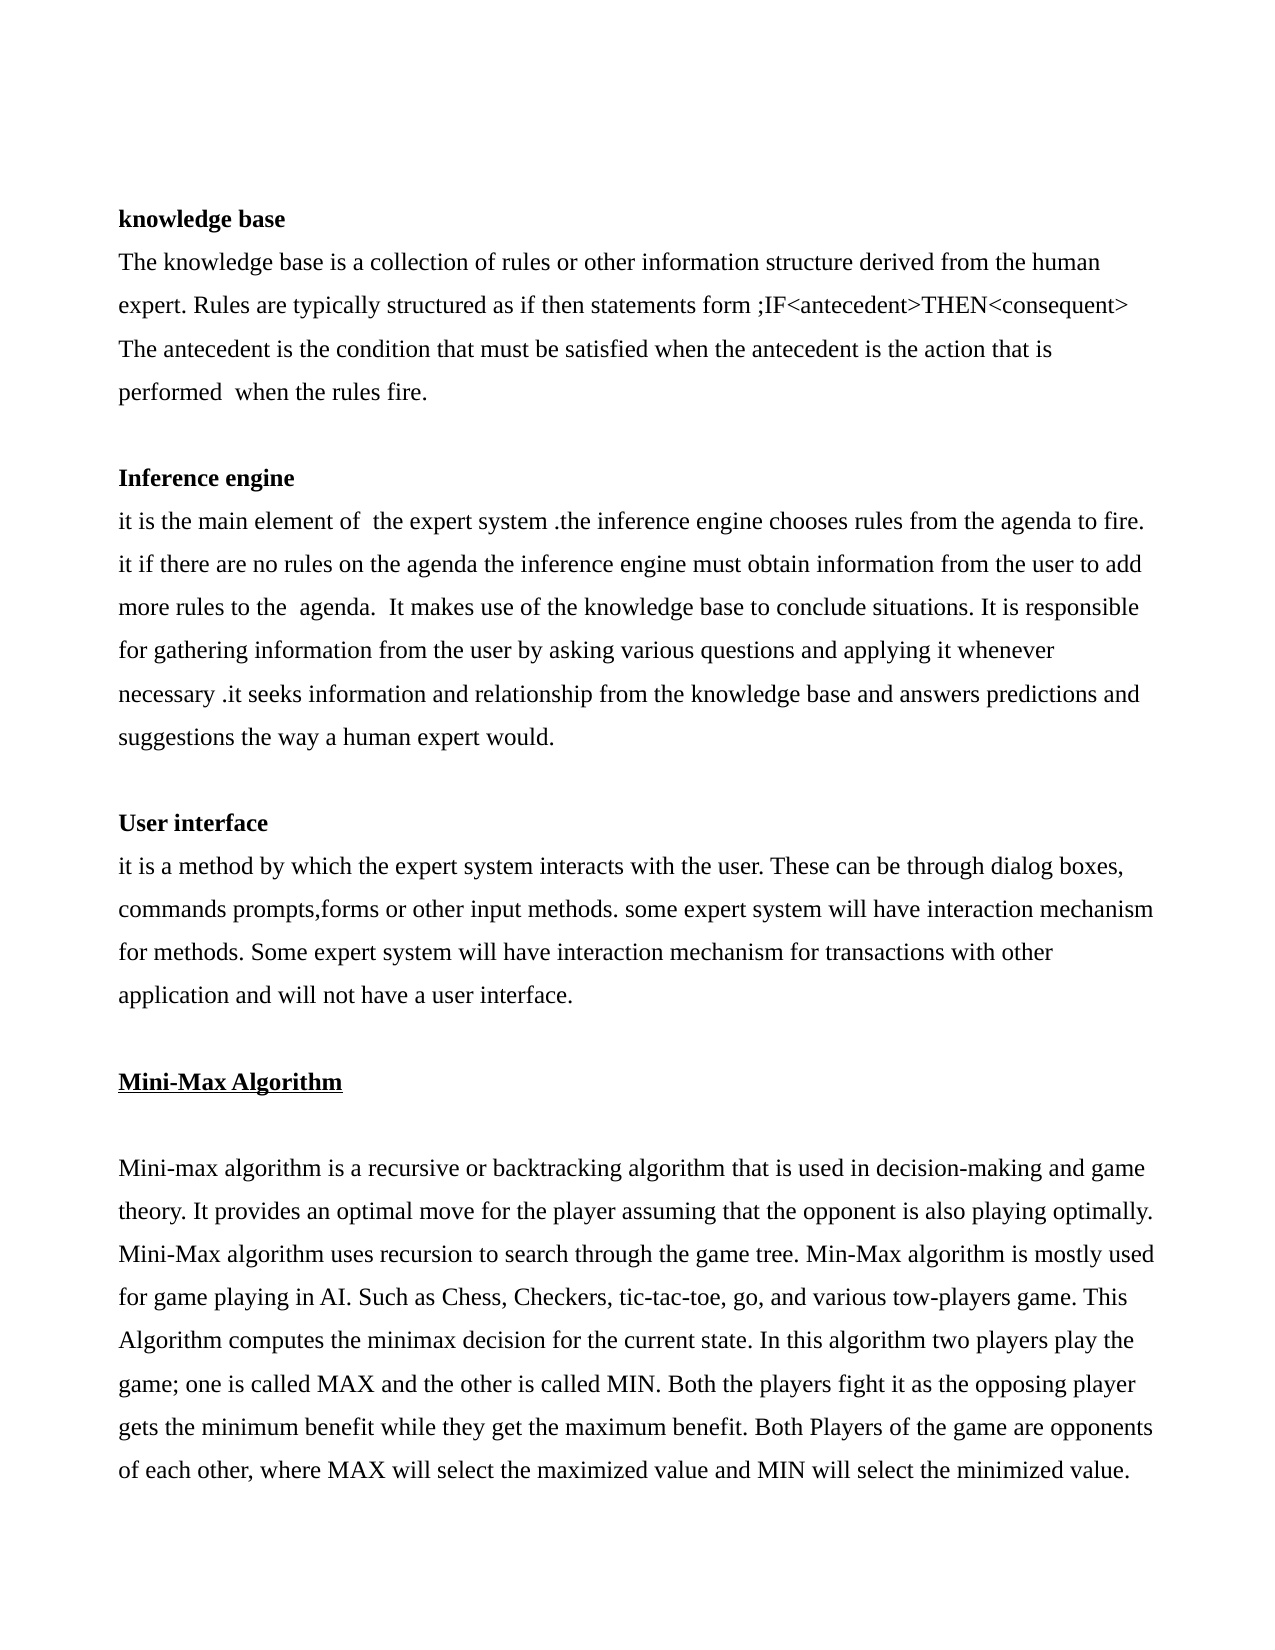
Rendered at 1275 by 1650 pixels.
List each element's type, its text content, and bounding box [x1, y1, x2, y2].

text Mini-Max Algorithm [118, 1067, 1157, 1096]
text The knowledge base is a collection of rules or other information structure derived from the human expert. Rules are typically structured as if then statements form ;IF<antecedent>THEN<consequent> [118, 247, 1157, 319]
text it is a method by which the expert system interacts with the user. These can be through dialog boxes, commands prompts,forms or other input methods. some expert system will have interaction mechanism for methods. Some expert system will have interaction mechanism for transactions with other application and will not have a user interface. [118, 851, 1157, 1009]
text it is the main element of the expert system .the inference engine chooses rules from the agenda to fire. it if there are no rules on the agenda the inference engine must obtain information from the user to add more rules to the agenda. It makes use of the knowledge base to conclude situations. It is responsible for gathering information from the user by asking various questions and applying it whenever necessary .it seeks information and relationship from the knowledge base and answers predictions and suggestions the way a human expert would. [118, 506, 1157, 751]
text Inference engine [118, 463, 1157, 492]
text The antecedent is the condition that must be satisfied when the antecedent is the action that is performed when the rules fire. [118, 334, 1157, 406]
text Mini-max algorithm is a recursive or backtracking algorithm that is used in decision-making and game theory. It provides an optimal move for the player assuming that the opponent is also playing optimally. Mini-Max algorithm uses recursion to search through the game tree. Min-Max algorithm is mostly used for game playing in AI. Such as Chess, Checkers, tic-tac-toe, go, and various tow-players game. This Algorithm computes the minimax decision for the current state. In this algorithm two players play the game; one is called MAX and the other is called MIN. Both the players fight it as the opposing player gets the minimum benefit while they get the maximum benefit. Both Players of the game are opponents of each other, where MAX will select the maximized value and MIN will select the minimized value. [118, 1153, 1157, 1484]
text knowledge base [118, 204, 1157, 233]
text User interface [118, 808, 1157, 837]
